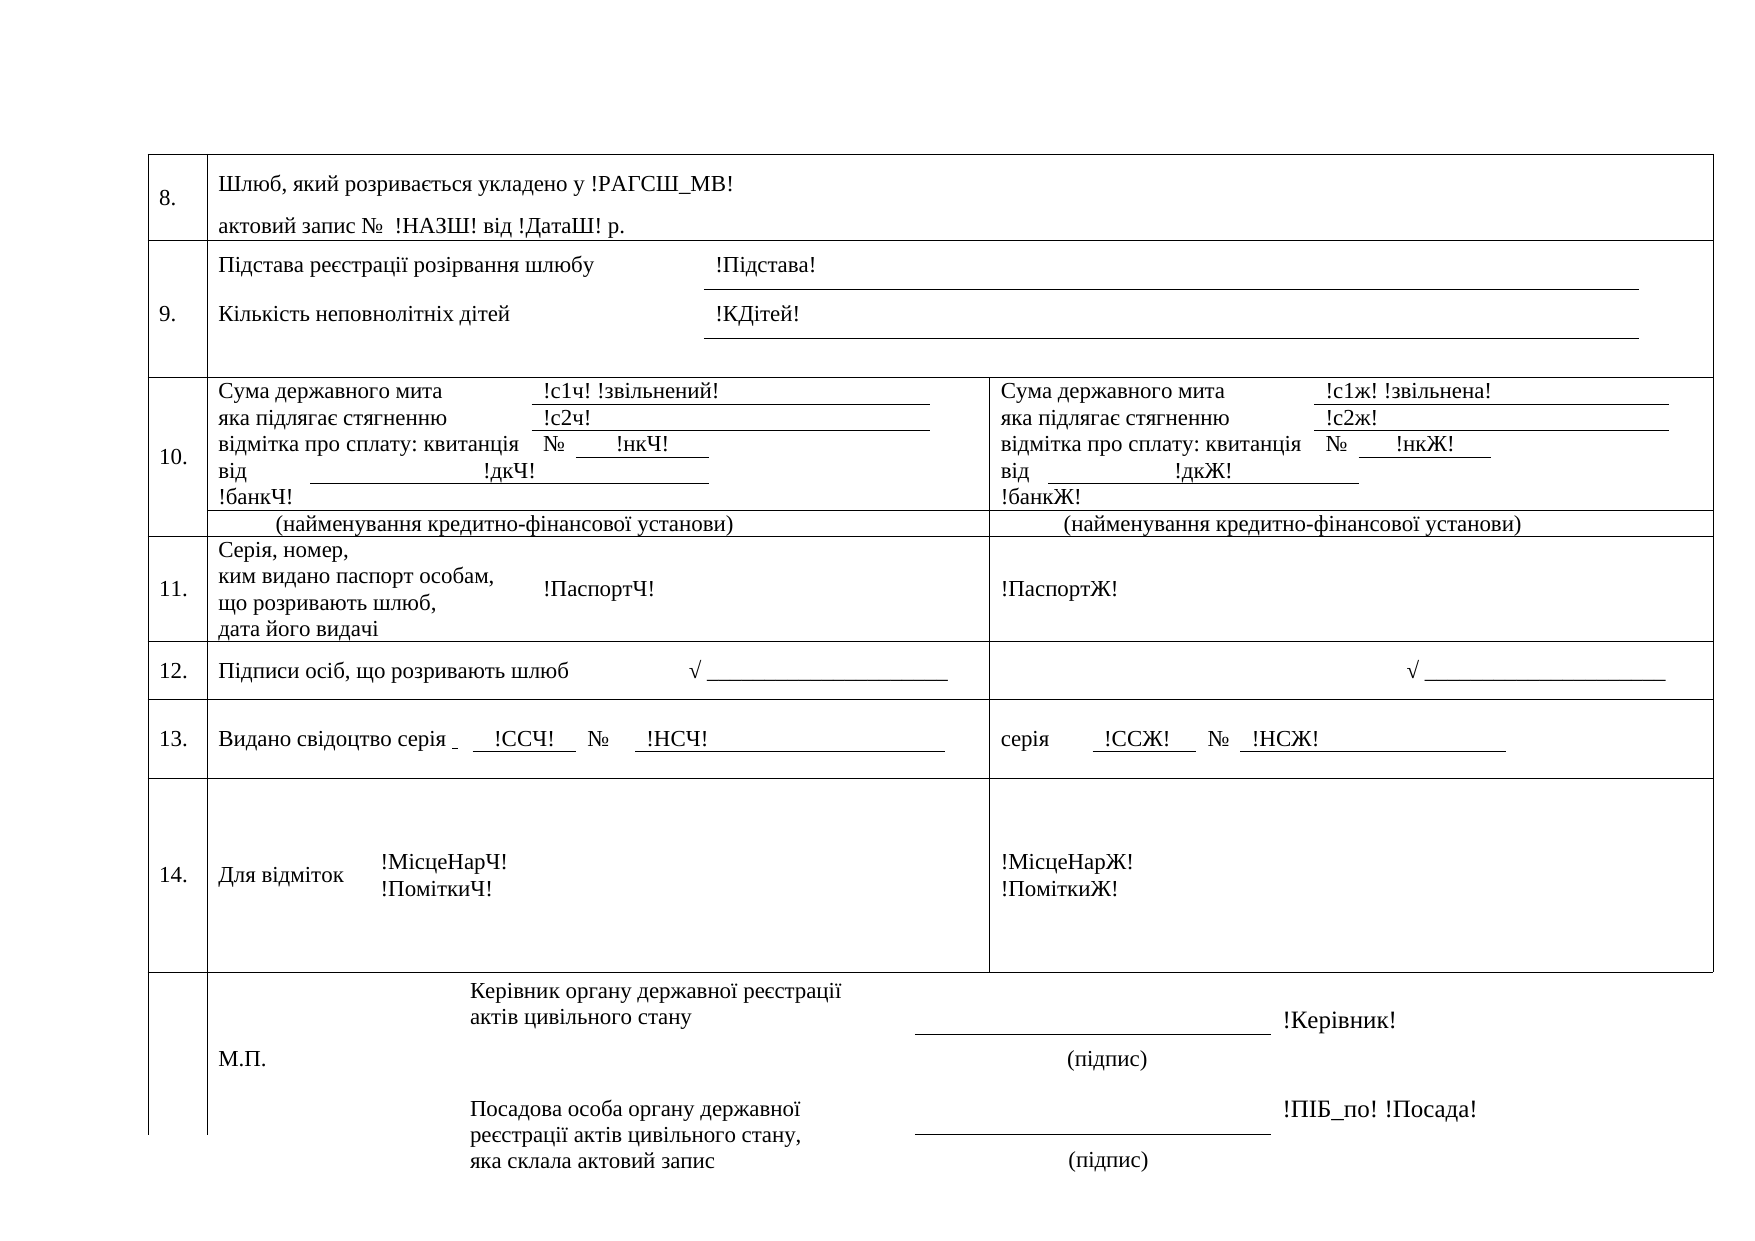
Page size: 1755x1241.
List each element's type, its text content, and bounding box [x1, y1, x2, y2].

table_cell !КДітей! [704, 290, 1639, 338]
table_header [148, 118, 1713, 154]
table_cell № [1196, 700, 1240, 751]
table_cell [208, 973, 458, 1034]
table_cell Cерія, номер, ким видано паспорт особам, що розривають шлюб, дата його видачі [208, 537, 532, 641]
table_cell [1196, 751, 1240, 778]
table_cell !с2ч! [532, 405, 930, 430]
table_cell [1639, 289, 1713, 338]
table_cell !с1ж! !звільнена! [1314, 378, 1668, 404]
table_cell Підписи осіб, що розривають шлюб √ _____________________ [208, 642, 989, 699]
table_cell [1506, 751, 1713, 778]
table_cell [1669, 457, 1713, 483]
table_cell !дкЖ! [1048, 457, 1358, 483]
table_cell М.П. [208, 1034, 458, 1083]
table_cell [576, 751, 635, 778]
table_cell яка підлягає стягненню [208, 404, 532, 430]
table_cell [709, 457, 930, 483]
table_cell від [208, 457, 310, 483]
table_cell Керівник органу державної реєстрації актів цивільного стану [459, 973, 915, 1034]
table_cell Підстава реєстрації розірвання шлюбу [208, 241, 704, 289]
table_cell № [532, 431, 576, 457]
table_cell [208, 751, 402, 778]
table_cell № [576, 700, 635, 751]
table_cell [149, 1034, 207, 1083]
table_cell 9. [149, 289, 207, 338]
table_cell !НСЖ! [1240, 700, 1506, 751]
table_cell !НСЧ! [635, 700, 945, 751]
table_cell Шлюб, який розривається укладено у !РАГСШ_МВ! [208, 155, 1713, 212]
table_cell актовий запис № !НАЗШ! від !ДатаШ! р. [208, 212, 1713, 240]
table_cell 11. [149, 537, 207, 641]
table_cell Видано свідоцтво серія [208, 700, 472, 751]
table_cell [403, 751, 576, 778]
table_cell від [990, 457, 1048, 483]
table_cell !с2ж! [1314, 405, 1668, 430]
table_cell відмітка про сплату: квитанція [208, 430, 532, 457]
table_cell [990, 751, 1093, 778]
table_cell !МісцеНарЖ! !ПоміткиЖ! [990, 779, 1713, 972]
table_cell !дкЧ! [310, 457, 709, 483]
table_cell (підпис) [915, 1135, 1271, 1186]
table_cell [207, 1083, 458, 1186]
table_cell !банкЖ! [990, 483, 1713, 509]
table_cell Для відміток [208, 779, 369, 972]
table_cell [1506, 700, 1713, 751]
table_cell !нкЖ! [1359, 431, 1491, 457]
table_cell [1359, 457, 1668, 483]
table_cell [945, 700, 989, 751]
table_cell [945, 751, 989, 778]
table_cell !ПаспортЖ! [990, 537, 1713, 641]
table_cell [930, 378, 989, 404]
table_cell [1271, 1034, 1508, 1083]
table_cell [915, 1083, 1271, 1134]
table_cell 10. [149, 378, 207, 536]
table_cell [148, 1083, 207, 1186]
table_cell [1271, 1134, 1713, 1186]
table_cell !Керівник! [1271, 973, 1713, 1034]
table_cell [1669, 404, 1713, 430]
table_cell [149, 241, 207, 289]
table_cell [1509, 1034, 1713, 1083]
table_cell !с1ч! !звільнений! [532, 378, 930, 404]
table_cell [149, 338, 207, 377]
table_cell (підпис) [915, 1035, 1271, 1083]
table_cell [635, 752, 945, 778]
table_cell яка підлягає стягненню [990, 404, 1314, 430]
table_cell √ _____________________ [990, 642, 1713, 699]
table_cell [1240, 752, 1506, 778]
table_cell відмітка про сплату: квитанція [990, 430, 1314, 457]
table_cell !ССЧ! [473, 700, 576, 751]
table_cell серія [990, 700, 1093, 751]
table_cell [1669, 378, 1713, 404]
table_cell Посадова особа органу державної реєстрації актів цивільного стану, яка склала актовий запис [459, 1083, 915, 1186]
table_cell [1491, 430, 1713, 457]
table_cell Сума державного мита [990, 378, 1314, 404]
table_cell !МісцеНарЧ! !ПоміткиЧ! [369, 779, 989, 972]
table_cell !банкЧ! [208, 483, 989, 509]
table_cell [915, 973, 1271, 1034]
table_cell 14. [149, 779, 207, 972]
table_cell (найменування кредитно-фінансової установи) [208, 511, 989, 536]
table_cell 13. [149, 700, 207, 778]
table_cell [459, 1034, 915, 1083]
table_cell (найменування кредитно-фінансової установи) [990, 511, 1713, 536]
table_cell 8. [149, 155, 207, 240]
table_cell [1639, 241, 1713, 289]
table_cell № [1314, 431, 1358, 457]
table_cell [149, 973, 207, 1034]
table_cell [1093, 752, 1196, 778]
table_cell Сума державного мита [208, 378, 532, 404]
table_cell !ПІБ_по! !Посада! [1271, 1083, 1713, 1134]
table_cell !ССЖ! [1093, 700, 1196, 751]
table_cell [930, 404, 989, 430]
table_cell !ПаспортЧ! [532, 537, 989, 641]
table_cell !нкЧ! [576, 431, 709, 457]
table_cell 12. [149, 642, 207, 699]
table_cell Кількість неповнолітніх дітей [208, 289, 704, 338]
table_cell !Підстава! [704, 241, 1639, 289]
table_cell [930, 457, 989, 483]
table_cell [709, 430, 989, 457]
table_cell [208, 338, 1713, 377]
